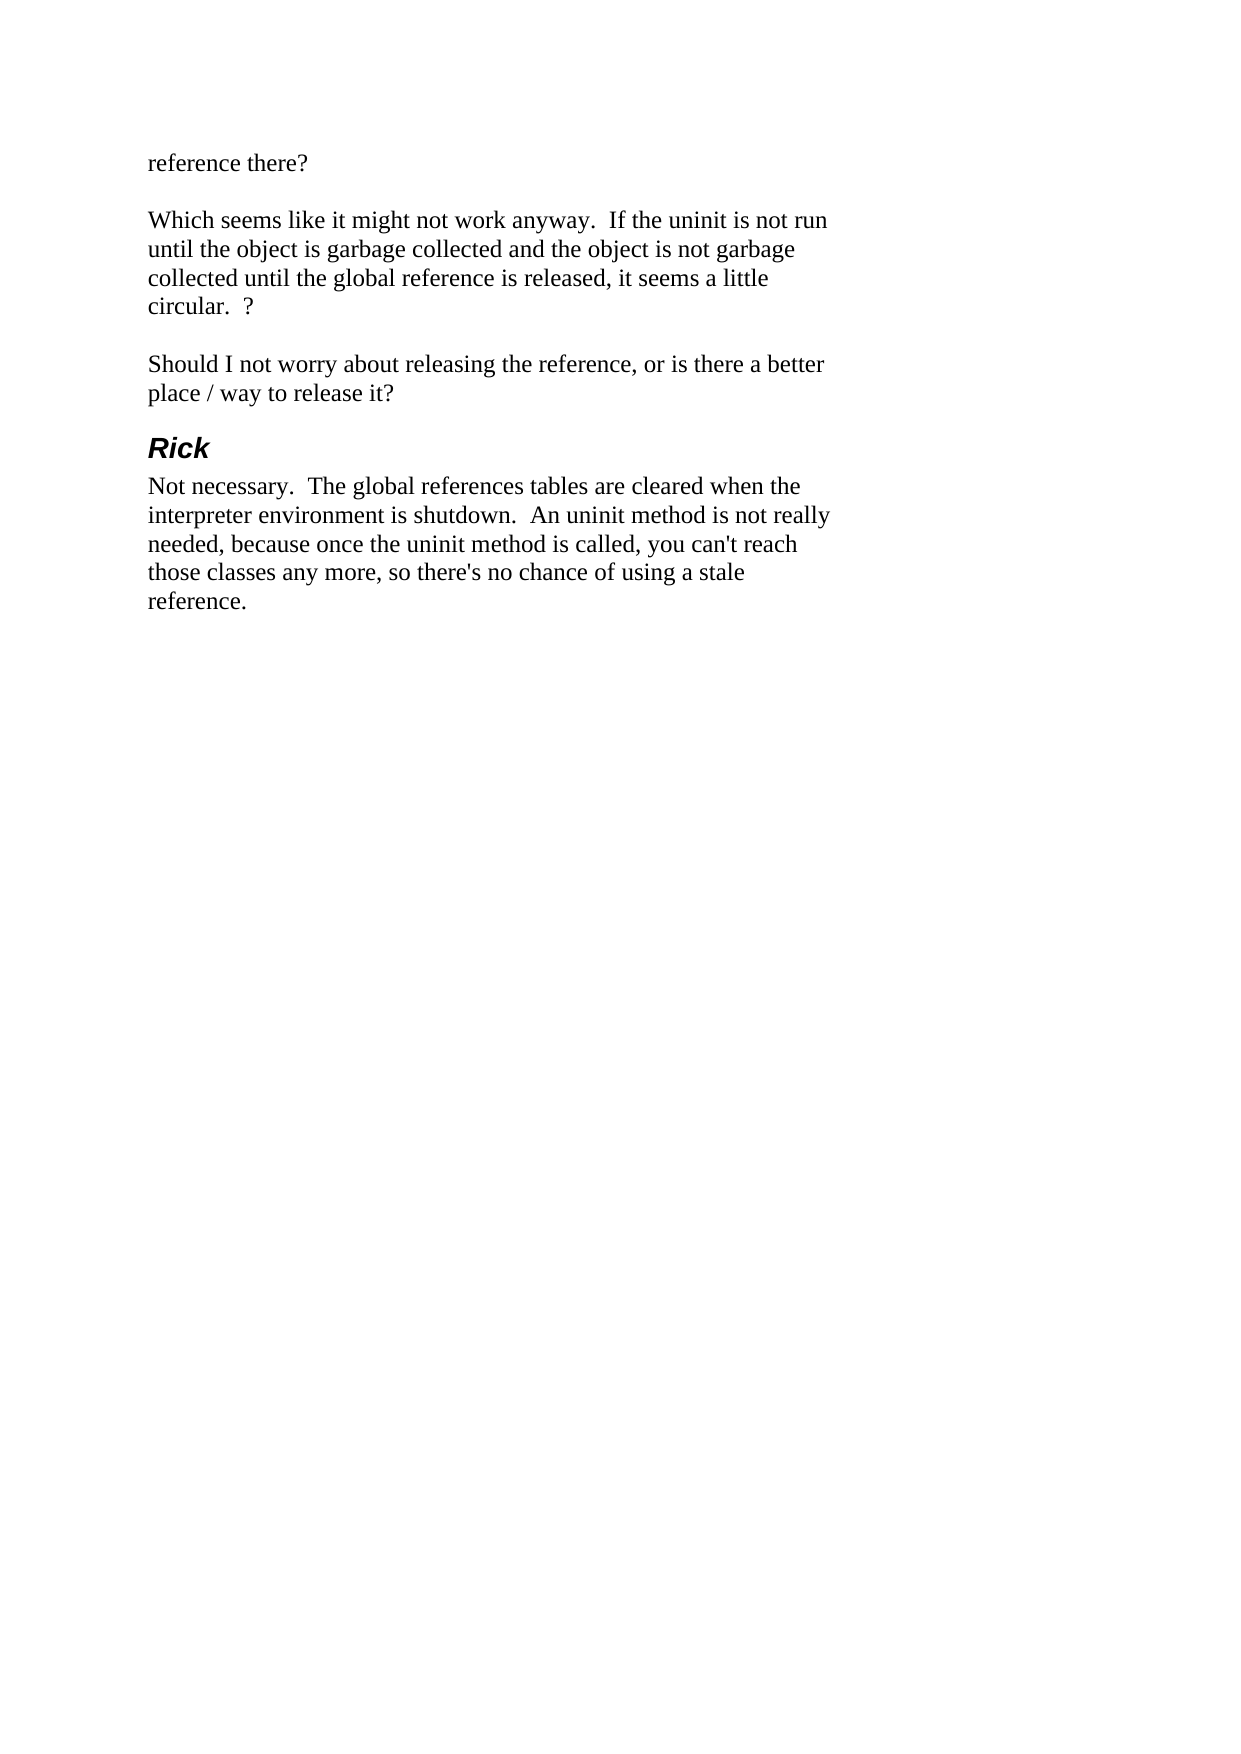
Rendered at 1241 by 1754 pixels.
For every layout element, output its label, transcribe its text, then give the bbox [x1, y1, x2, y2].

subtitle Rick [148, 431, 1093, 465]
text reference there? Which seems like it might not work anyway. If the uninit is not run until the object is garbage collected and the object is not garbage collected until the global reference is released, it seems a little circular. ? Should I not worry about releasing the reference, or is there a better place / way to release it? [148, 148, 1093, 406]
text Not necessary. The global references tables are cleared when the interpreter environment is shutdown. An uninit method is not really needed, because once the uninit method is called, you can't reach those classes any more, so there's no chance of using a stale reference. [148, 471, 1093, 615]
